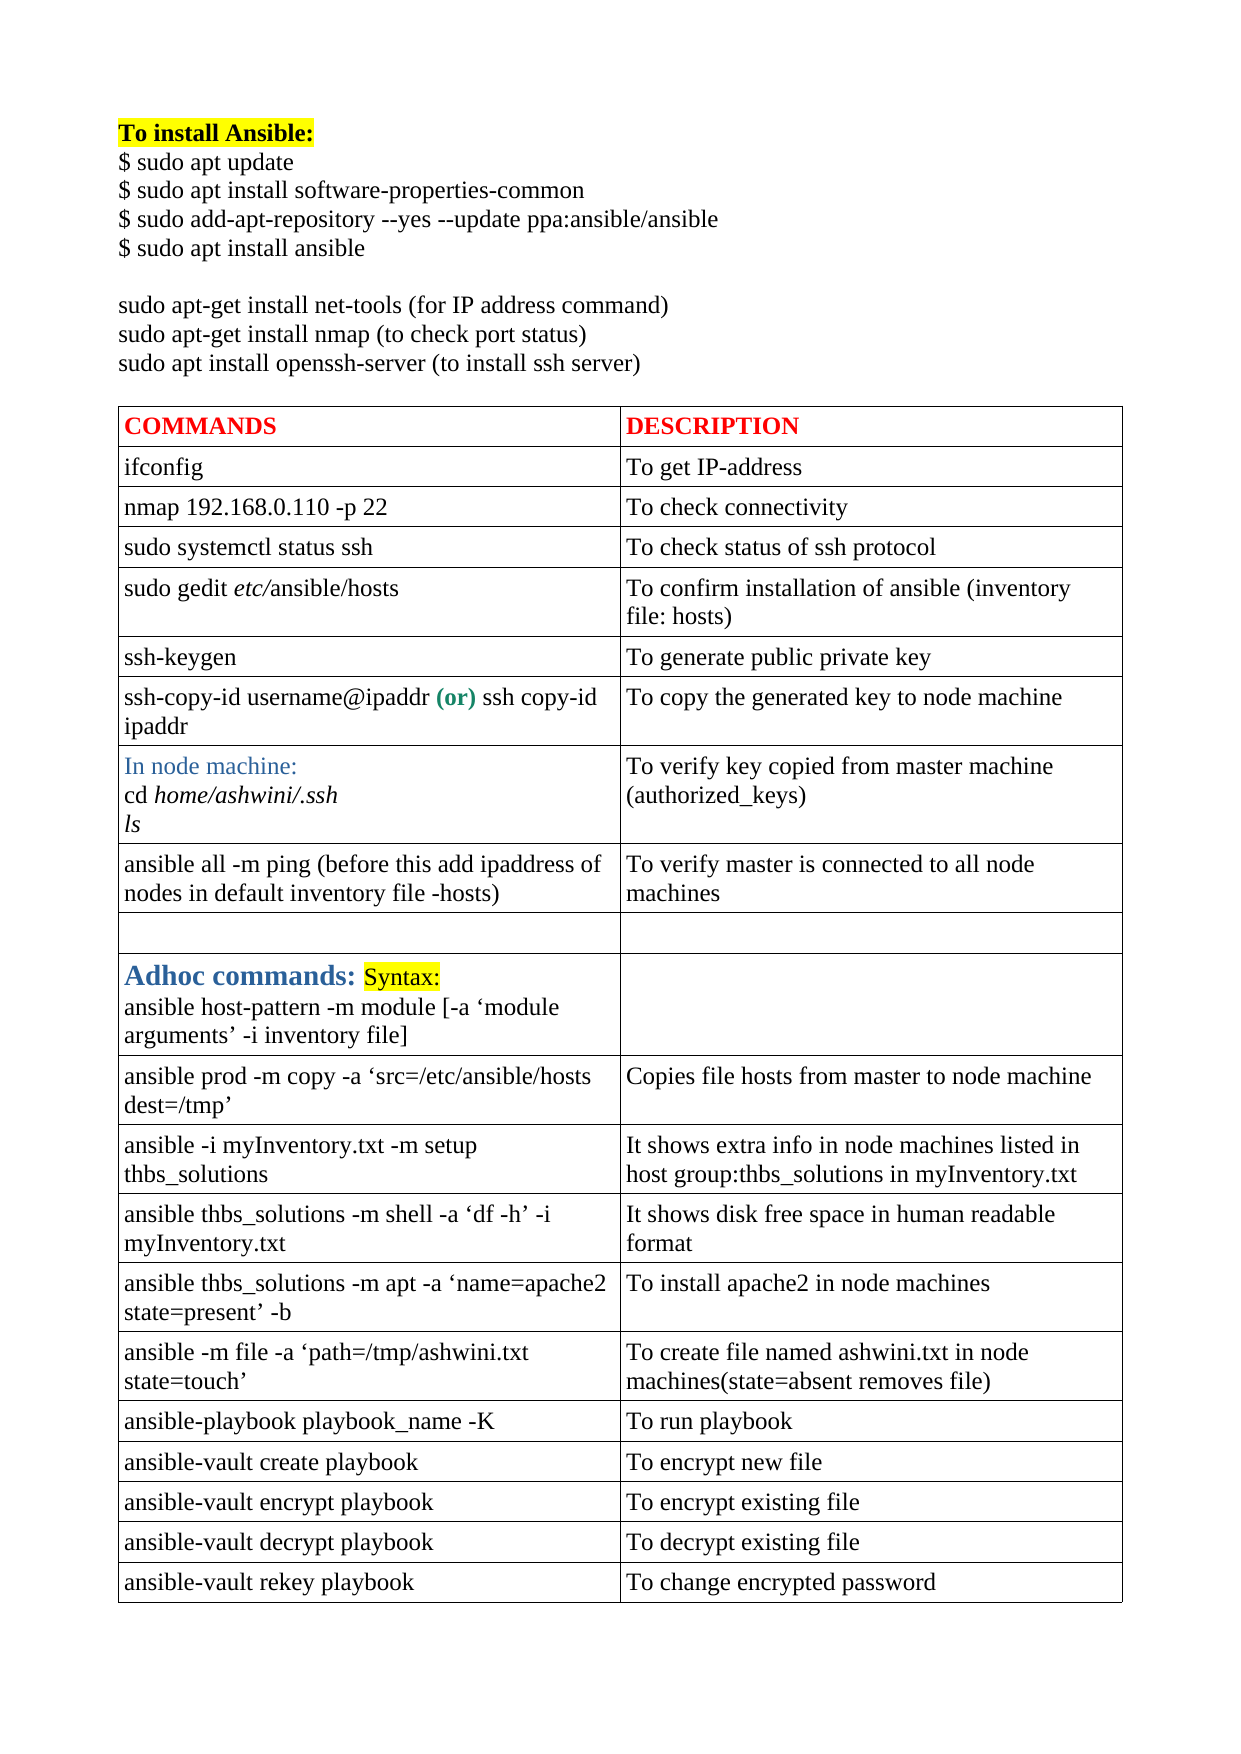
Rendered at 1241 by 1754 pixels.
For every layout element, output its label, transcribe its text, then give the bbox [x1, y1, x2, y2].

table_cell To run playbook [621, 1401, 1122, 1441]
table_cell Adhoc commands: Syntax: ansible host-pattern -m module [-a ‘module arguments’ -i inventory file] [119, 954, 620, 1055]
table_cell To decrypt existing file [621, 1522, 1122, 1562]
table_cell ansible -i myInventory.txt -m setup thbs_solutions [119, 1125, 620, 1193]
table_cell To create file named ashwini.txt in node machines(state=absent removes file) [621, 1332, 1122, 1400]
table_cell ansible thbs_solutions -m apt -a ‘name=apache2 state=present’ -b [119, 1263, 620, 1331]
table_cell ansible-vault decrypt playbook [119, 1522, 620, 1562]
table_cell ssh-keygen [119, 637, 620, 676]
table_cell To verify master is connected to all node machines [621, 844, 1122, 912]
table_cell ansible-playbook playbook_name -K [119, 1401, 620, 1441]
table_cell To get IP-address [621, 447, 1122, 486]
table_cell [119, 913, 620, 953]
table_cell sudo systemctl status ssh [119, 527, 620, 567]
text $ sudo add-apt-repository --yes --update ppa:ansible/ansible [118, 204, 1122, 233]
table_cell To generate public private key [621, 637, 1122, 676]
table_cell To check connectivity [621, 487, 1122, 526]
text To install Ansible: [118, 118, 1122, 147]
table_cell Copies file hosts from master to node machine [621, 1056, 1122, 1124]
table_cell In node machine: cd home/ashwini/.ssh ls [119, 746, 620, 843]
text sudo apt-get install nmap (to check port status) [118, 319, 1122, 348]
text sudo apt-get install net-tools (for IP address command) [118, 291, 1122, 319]
table_header DESCRIPTION [621, 407, 1122, 446]
text $ sudo apt install ansible [118, 233, 1122, 262]
table_cell ansible -m file -a ‘path=/tmp/ashwini.txt state=touch’ [119, 1332, 620, 1400]
text $ sudo apt install software-properties-common [118, 176, 1122, 204]
table_cell [621, 913, 1122, 953]
text $ sudo apt update [118, 147, 1122, 176]
table_cell To check status of ssh protocol [621, 527, 1122, 567]
table_cell It shows extra info in node machines listed in host group:thbs_solutions in myInventory.txt [621, 1125, 1122, 1193]
table_cell To install apache2 in node machines [621, 1263, 1122, 1331]
table_header COMMANDS [119, 407, 620, 446]
table_cell ansible-vault create playbook [119, 1442, 620, 1481]
table_cell To encrypt existing file [621, 1482, 1122, 1521]
table_cell ansible-vault encrypt playbook [119, 1482, 620, 1521]
text sudo apt install openssh-server (to install ssh server) [118, 348, 1122, 377]
table_cell ansible-vault rekey playbook [119, 1563, 620, 1602]
table_cell To copy the generated key to node machine [621, 677, 1122, 745]
table_cell ifconfig [119, 447, 620, 486]
table_cell ansible thbs_solutions -m shell -a ‘df -h’ -i myInventory.txt [119, 1194, 620, 1262]
table_cell It shows disk free space in human readable format [621, 1194, 1122, 1262]
table_cell To verify key copied from master machine (authorized_keys) [621, 746, 1122, 843]
table_cell To change encrypted password [621, 1563, 1122, 1602]
table_cell ssh-copy-id username@ipaddr (or) ssh copy-id ipaddr [119, 677, 620, 745]
table_cell [621, 954, 1122, 1055]
table_cell To confirm installation of ansible (inventory file: hosts) [621, 568, 1122, 636]
table_cell nmap 192.168.0.110 -p 22 [119, 487, 620, 526]
table_cell sudo gedit etc/ansible/hosts [119, 568, 620, 636]
table_cell To encrypt new file [621, 1442, 1122, 1481]
table_cell ansible prod -m copy -a ‘src=/etc/ansible/hosts dest=/tmp’ [119, 1056, 620, 1124]
table_cell ansible all -m ping (before this add ipaddress of nodes in default inventory file -hosts) [119, 844, 620, 912]
